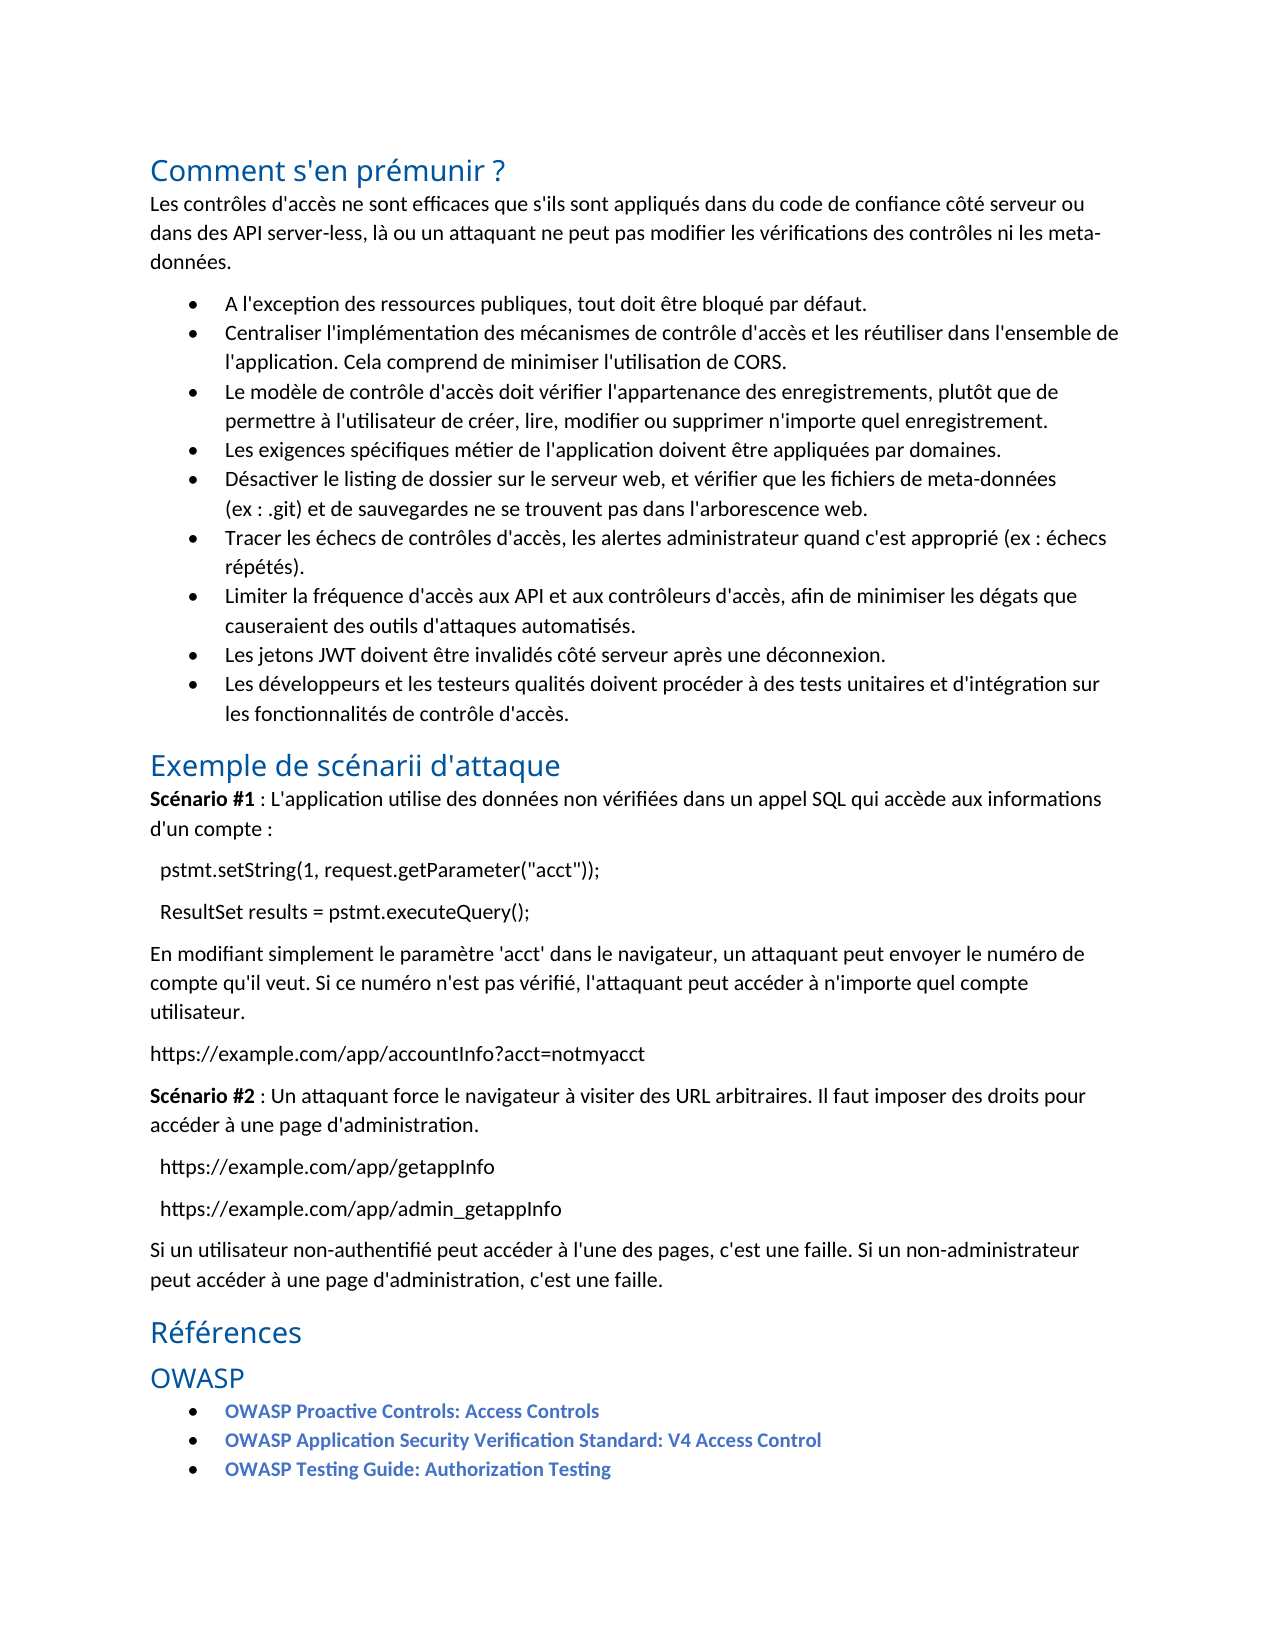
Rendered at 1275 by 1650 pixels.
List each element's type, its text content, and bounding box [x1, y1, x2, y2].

subtitle Comment s'en prémunir ? [150, 150, 1125, 190]
text En modifiant simplement le paramètre 'acct' dans le navigateur, un attaquant peut envoyer le numéro de compte qu'il veut. Si ce numéro n'est pas vérifié, l'attaquant peut accéder à n'importe quel compte utilisateur. [150, 940, 1125, 1025]
text Les contrôles d'accès ne sont efficaces que s'ils sont appliqués dans du code de confiance côté serveur ou dans des API server-less, là ou un attaquant ne peut pas modifier les vérifications des contrôles ni les meta-données. [150, 190, 1125, 275]
list Les exigences spécifiques métier de l'application doivent être appliquées par domaines. [187, 436, 1125, 463]
subtitle Exemple de scénarii d'attaque [150, 746, 1125, 785]
list OWASP Proactive Controls: Access Controls [187, 1397, 1125, 1423]
text https://example.com/app/admin_getappInfo [150, 1195, 1125, 1222]
list Désactiver le listing de dossier sur le serveur web, et vérifier que les fichiers de meta-données (ex : .git) et de sauvegardes ne se trouvent pas dans l'arborescence web. [187, 466, 1125, 522]
list Centraliser l'implémentation des mécanismes de contrôle d'accès et les réutiliser dans l'ensemble de l'application. Cela comprend de minimiser l'utilisation de CORS. [187, 319, 1125, 375]
text pstmt.setString(1, request.getParameter("acct")); [150, 856, 1125, 883]
text ResultSet results = pstmt.executeQuery(); [150, 898, 1125, 925]
list OWASP Application Security Verification Standard: V4 Access Control [187, 1426, 1125, 1453]
list Le modèle de contrôle d'accès doit vérifier l'appartenance des enregistrements, plutôt que de permettre à l'utilisateur de créer, lire, modifier ou supprimer n'importe quel enregistrement. [187, 378, 1125, 434]
text Scénario #1 : L'application utilise des données non vérifiées dans un appel SQL qui accède aux informations d'un compte : [150, 785, 1125, 841]
list OWASP Testing Guide: Authorization Testing [187, 1455, 1125, 1482]
text Scénario #2 : Un attaquant force le navigateur à visiter des URL arbitraires. Il faut imposer des droits pour accéder à une page d'administration. [150, 1082, 1125, 1138]
list Les développeurs et les testeurs qualités doivent procéder à des tests unitaires et d'intégration sur les fonctionnalités de contrôle d'accès. [187, 671, 1125, 726]
list A l'exception des ressources publiques, tout doit être bloqué par défaut. [187, 290, 1125, 317]
list Tracer les échecs de contrôles d'accès, les alertes administrateur quand c'est approprié (ex : échecs répétés). [187, 524, 1125, 580]
subtitle Références [150, 1312, 1125, 1352]
text https://example.com/app/getappInfo [150, 1153, 1125, 1180]
list Limiter la fréquence d'accès aux API et aux contrôleurs d'accès, afin de minimiser les dégats que causeraient des outils d'attaques automatisés. [187, 583, 1125, 639]
text Si un utilisateur non-authentifié peut accéder à l'une des pages, c'est une faille. Si un non-administrateur peut accéder à une page d'administration, c'est une faille. [150, 1237, 1125, 1293]
subtitle OWASP [150, 1360, 1125, 1397]
text https://example.com/app/accountInfo?acct=notmyacct [150, 1040, 1125, 1067]
list Les jetons JWT doivent être invalidés côté serveur après une déconnexion. [187, 641, 1125, 668]
